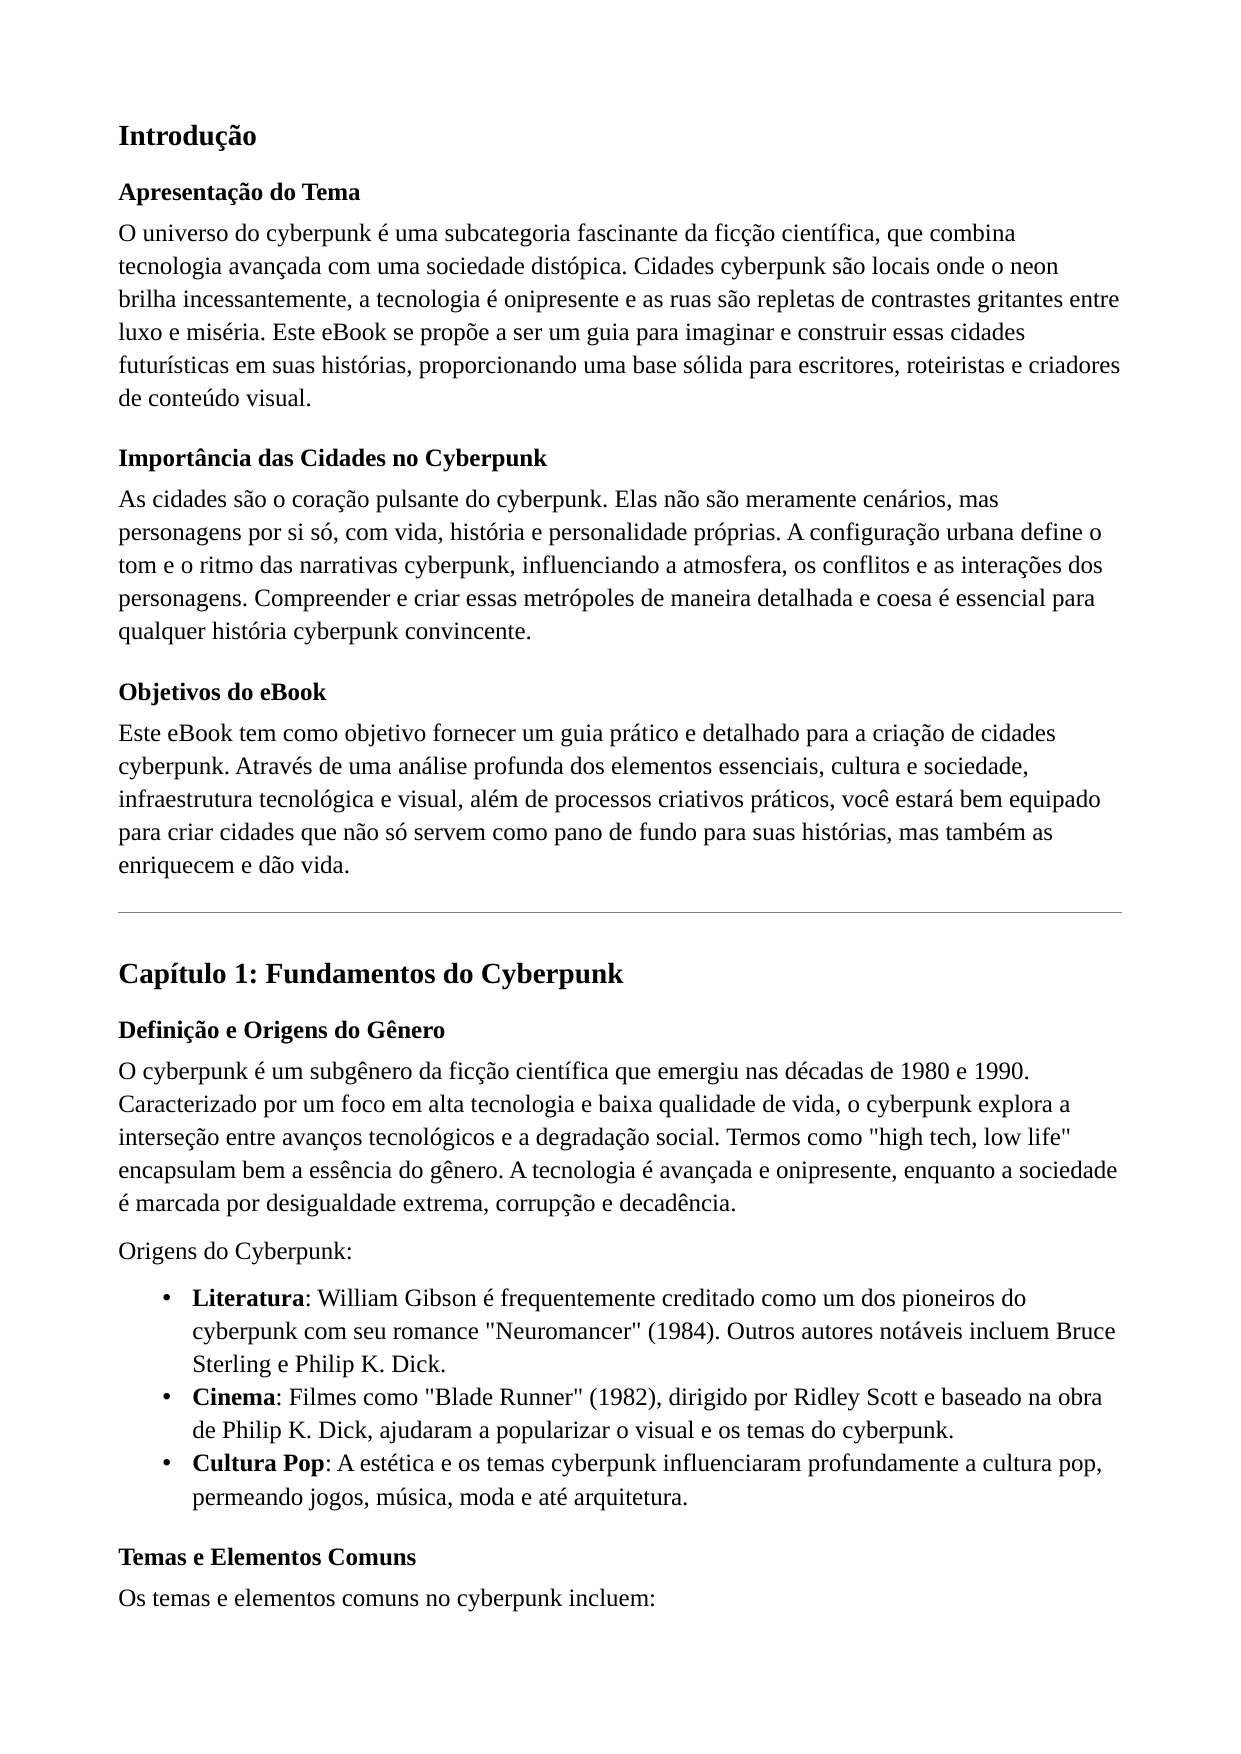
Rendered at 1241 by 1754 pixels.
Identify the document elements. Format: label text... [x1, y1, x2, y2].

text O cyberpunk é um subgênero da ficção científica que emergiu nas décadas de 1980 e 1990. Caracterizado por um foco em alta tecnologia e baixa qualidade de vida, o cyberpunk explora a interseção entre avanços tecnológicos e a degradação social. Termos como "high tech, low life" encapsulam bem a essência do gênero. A tecnologia é avançada e onipresente, enquanto a sociedade é marcada por desigualdade extrema, corrupção e decadência. [118, 1056, 1122, 1217]
text O universo do cyberpunk é uma subcategoria fascinante da ficção científica, que combina tecnologia avançada com uma sociedade distópica. Cidades cyberpunk são locais onde o neon brilha incessantemente, a tecnologia é onipresente e as ruas são repletas de contrastes gritantes entre luxo e miséria. Este eBook se propõe a ser um guia para imaginar e construir essas cidades futurísticas em suas histórias, proporcionando uma base sólida para escritores, roteiristas e criadores de conteúdo visual. [118, 218, 1122, 412]
subtitle Objetivos do eBook [118, 677, 1122, 705]
text Origens do Cyberpunk: [118, 1236, 1122, 1264]
text Este eBook tem como objetivo fornecer um guia prático e detalhado para a criação de cidades cyberpunk. Através de uma análise profunda dos elementos essenciais, cultura e sociedade, infraestrutura tecnológica e visual, além de processos criativos práticos, você estará bem equipado para criar cidades que não só servem como pano de fundo para suas histórias, mas também as enriquecem e dão vida. [118, 718, 1122, 879]
subtitle Importância das Cidades no Cyberpunk [118, 443, 1122, 472]
subtitle Definição e Origens do Gênero [118, 1015, 1122, 1044]
text Os temas e elementos comuns no cyberpunk incluem: [118, 1583, 1122, 1612]
list Literatura: William Gibson é frequentemente creditado como um dos pioneiros do cyberpunk com seu romance "Neuromancer" (1984). Outros autores notáveis incluem Bruce Sterling e Philip K. Dick. [162, 1283, 1122, 1378]
subtitle Temas e Elementos Comuns [118, 1542, 1122, 1570]
subtitle Capítulo 1: Fundamentos do Cyberpunk [118, 956, 1122, 990]
list Cinema: Filmes como "Blade Runner" (1982), dirigido por Ridley Scott e baseado na obra de Philip K. Dick, ajudaram a popularizar o visual e os temas do cyberpunk. [162, 1382, 1122, 1444]
subtitle Apresentação do Tema [118, 177, 1122, 205]
list Cultura Pop: A estética e os temas cyberpunk influenciaram profundamente a cultura pop, permeando jogos, música, moda e até arquitetura. [162, 1448, 1122, 1510]
text As cidades são o coração pulsante do cyberpunk. Elas não são meramente cenários, mas personagens por si só, com vida, história e personalidade próprias. A configuração urbana define o tom e o ritmo das narrativas cyberpunk, influenciando a atmosfera, os conflitos e as interações dos personagens. Compreender e criar essas metrópoles de maneira detalhada e coesa é essencial para qualquer história cyberpunk convincente. [118, 484, 1122, 645]
subtitle Introdução [118, 118, 1122, 152]
